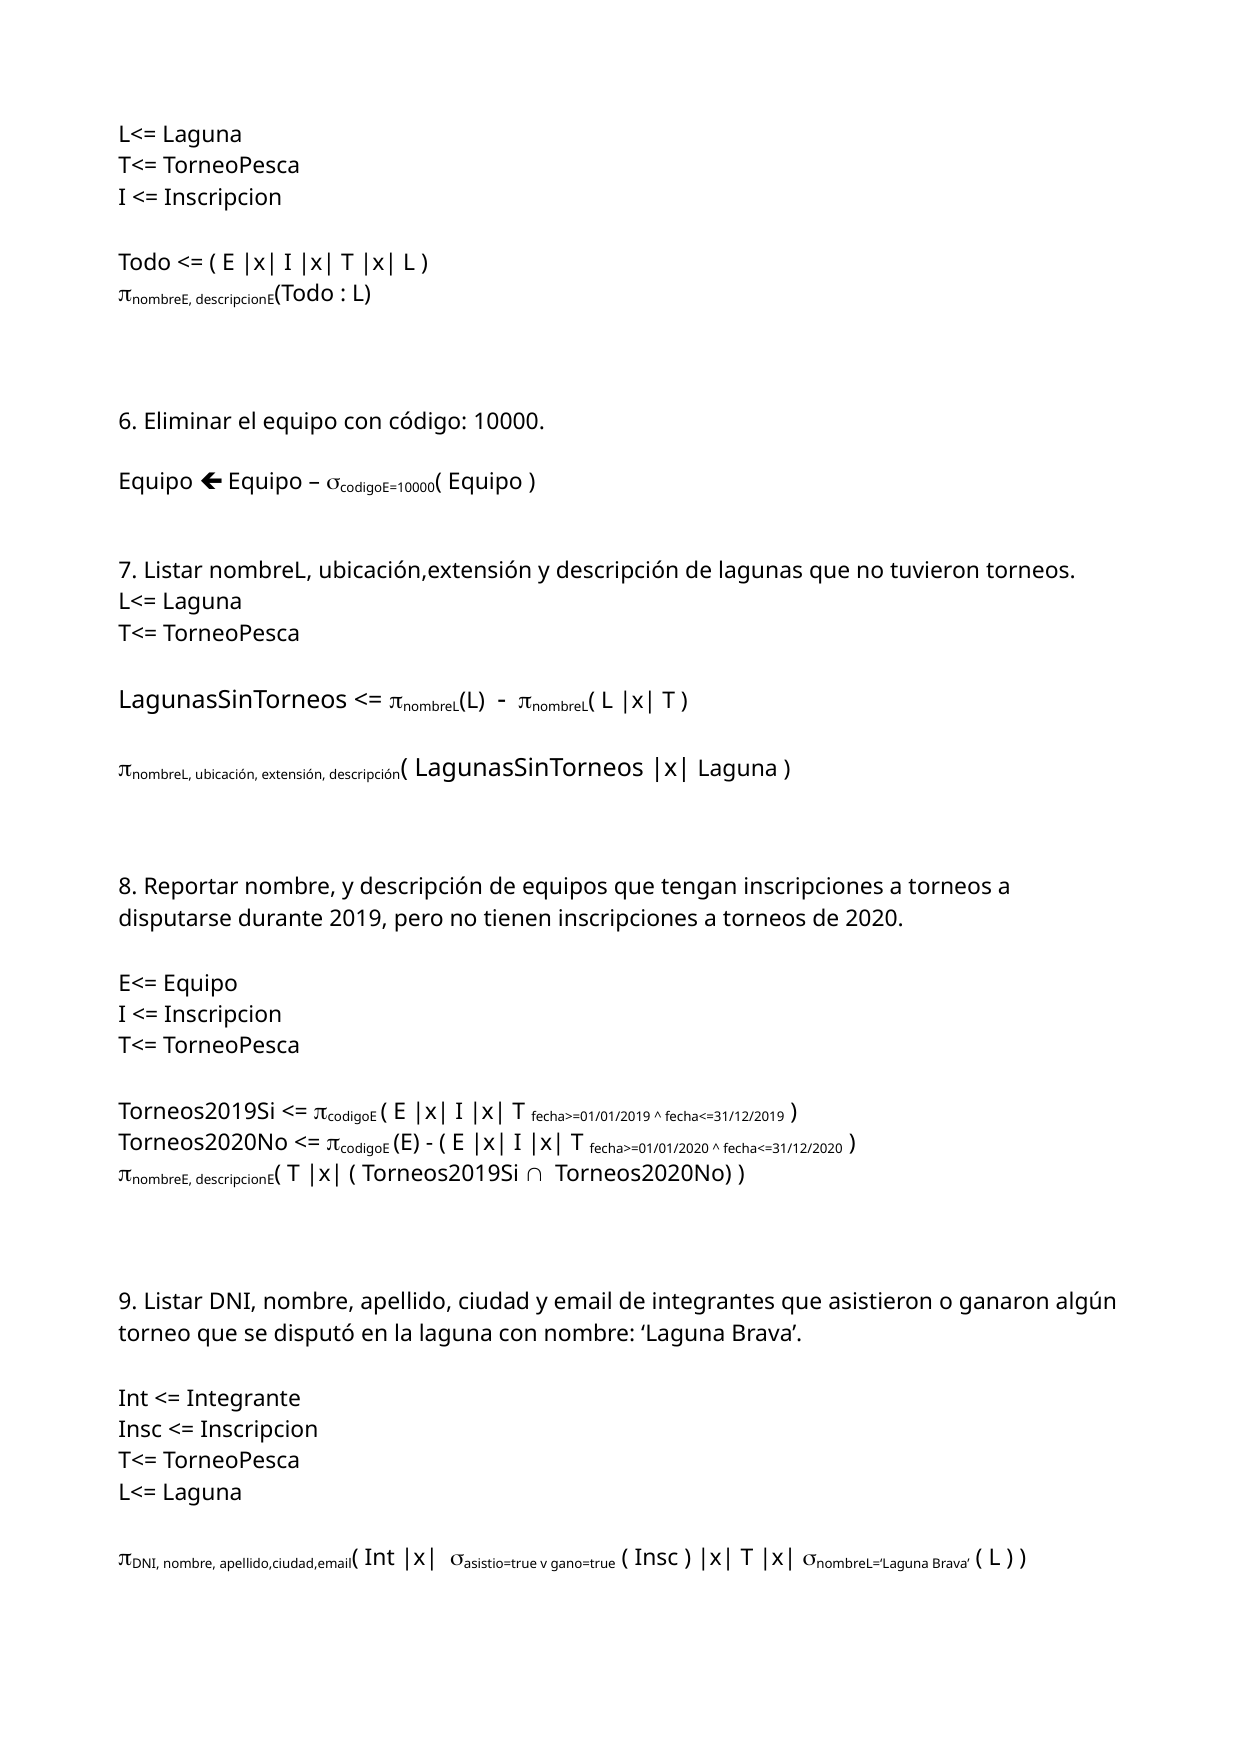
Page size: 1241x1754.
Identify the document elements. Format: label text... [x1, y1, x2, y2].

text pnombreE, descripcionE(Todo : L) [118, 277, 1122, 308]
text 7. Listar nombreL, ubicación,extensión y descripción de lagunas que no tuvieron torneos. [118, 554, 1122, 585]
text pnombreL, ubicación, extensión, descripción( LagunasSinTorneos |x| Laguna ) [118, 750, 1122, 784]
text T<= TorneoPesca [118, 617, 1122, 648]
text torneo que se disputó en la laguna con nombre: ‘Laguna Brava’. [118, 1317, 1122, 1348]
text L<= Laguna [118, 1476, 1122, 1507]
text Torneos2019Si <= pcodigoE ( E |x| I |x| T fecha>=01/01/2019 ^ fecha<=31/12/2019 ) [118, 1095, 1122, 1126]
text LagunasSinTorneos <= pnombreL(L) - pnombreL( L |x| T ) [118, 682, 1122, 716]
text L<= Laguna [118, 585, 1122, 617]
text Torneos2020No <= pcodigoE (E) - ( E |x| I |x| T fecha>=01/01/2020 ^ fecha<=31/12/2020 ) [118, 1126, 1122, 1157]
text T<= TorneoPesca [118, 1029, 1122, 1061]
text Int <= Integrante [118, 1382, 1122, 1413]
text 6. Eliminar el equipo con código: 10000. [118, 405, 1122, 437]
text Insc <= Inscripcion [118, 1413, 1122, 1444]
text I <= Inscripcion [118, 181, 1122, 212]
text 8. Reportar nombre, y descripción de equipos que tengan inscripciones a torneos a [118, 870, 1122, 902]
text E<= Equipo [118, 967, 1122, 998]
text I <= Inscripcion [118, 998, 1122, 1029]
text Equipo ç Equipo – scodigoE=10000( Equipo ) [118, 465, 1122, 497]
text T<= TorneoPesca [118, 1444, 1122, 1476]
text T<= TorneoPesca [118, 149, 1122, 181]
text Todo <= ( E |x| I |x| T |x| L ) [118, 246, 1122, 277]
text L<= Laguna [118, 118, 1122, 149]
text disputarse durante 2019, pero no tienen inscripciones a torneos de 2020. [118, 902, 1122, 933]
text 9. Listar DNI, nombre, apellido, ciudad y email de integrantes que asistieron o ganaron algún [118, 1285, 1122, 1317]
text pnombreE, descripcionE( T |x| ( Torneos2019Si Ç Torneos2020No) ) [118, 1157, 1122, 1188]
text pDNI, nombre, apellido,ciudad,email( Int |x| sasistio=true v gano=true ( Insc ) |x| T |x| snombreL=‘Laguna Brava’ ( L ) ) [118, 1541, 1122, 1572]
